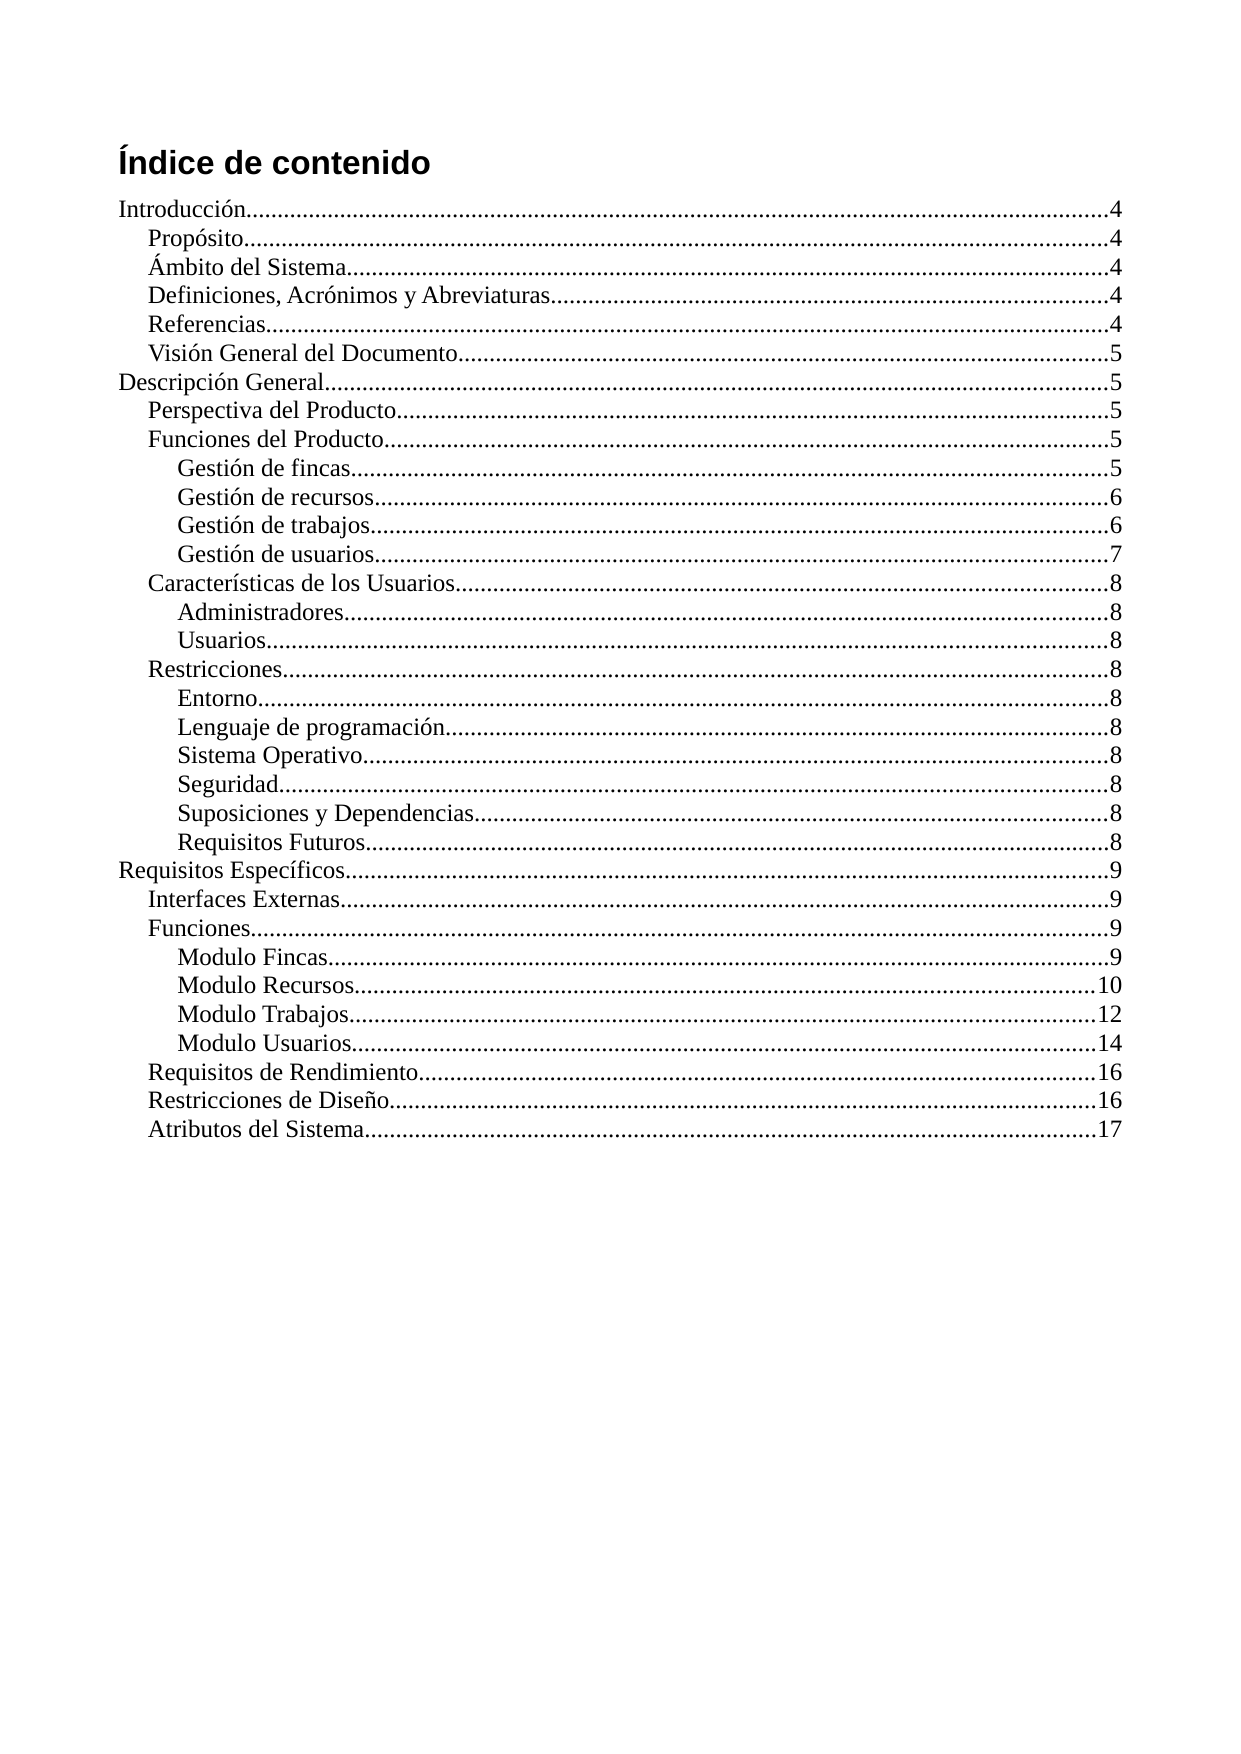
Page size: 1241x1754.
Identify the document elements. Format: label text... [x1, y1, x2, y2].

text Gestión de trabajos 6 [177, 510, 1122, 539]
text Usuarios 8 [177, 625, 1122, 654]
text Seguridad 8 [177, 769, 1122, 798]
text Funciones 9 [148, 913, 1122, 942]
text Gestión de usuarios 7 [177, 539, 1122, 568]
text Gestión de fincas 5 [177, 453, 1122, 482]
text Referencias 4 [148, 309, 1122, 338]
text Visión General del Documento 5 [148, 338, 1122, 367]
text Restricciones de Diseño 16 [148, 1085, 1122, 1114]
text Sistema Operativo 8 [177, 740, 1122, 769]
text Modulo Trabajos 12 [177, 999, 1122, 1028]
text Ámbito del Sistema 4 [148, 252, 1122, 280]
text Interfaces Externas 9 [148, 884, 1122, 913]
text Restricciones 8 [148, 654, 1122, 683]
text Entorno 8 [177, 683, 1122, 712]
text Perspectiva del Producto 5 [148, 395, 1122, 424]
text Modulo Recursos 10 [177, 970, 1122, 999]
text Descripción General 5 [118, 367, 1122, 395]
text Gestión de recursos 6 [177, 482, 1122, 510]
text Introducción 4 [118, 194, 1122, 223]
text Suposiciones y Dependencias 8 [177, 798, 1122, 827]
text Requisitos Específicos 9 [118, 855, 1122, 884]
text Propósito 4 [148, 223, 1122, 252]
text Funciones del Producto 5 [148, 424, 1122, 453]
text Definiciones, Acrónimos y Abreviaturas 4 [148, 280, 1122, 309]
text Modulo Usuarios 14 [177, 1028, 1122, 1057]
text Requisitos de Rendimiento 16 [148, 1057, 1122, 1085]
subtitle Índice de contenido [118, 143, 1122, 182]
text Requisitos Futuros 8 [177, 827, 1122, 855]
text Características de los Usuarios 8 [148, 568, 1122, 597]
text Administradores 8 [177, 597, 1122, 625]
text Atributos del Sistema 17 [148, 1114, 1122, 1143]
text Lenguaje de programación 8 [177, 712, 1122, 740]
text Modulo Fincas 9 [177, 942, 1122, 970]
